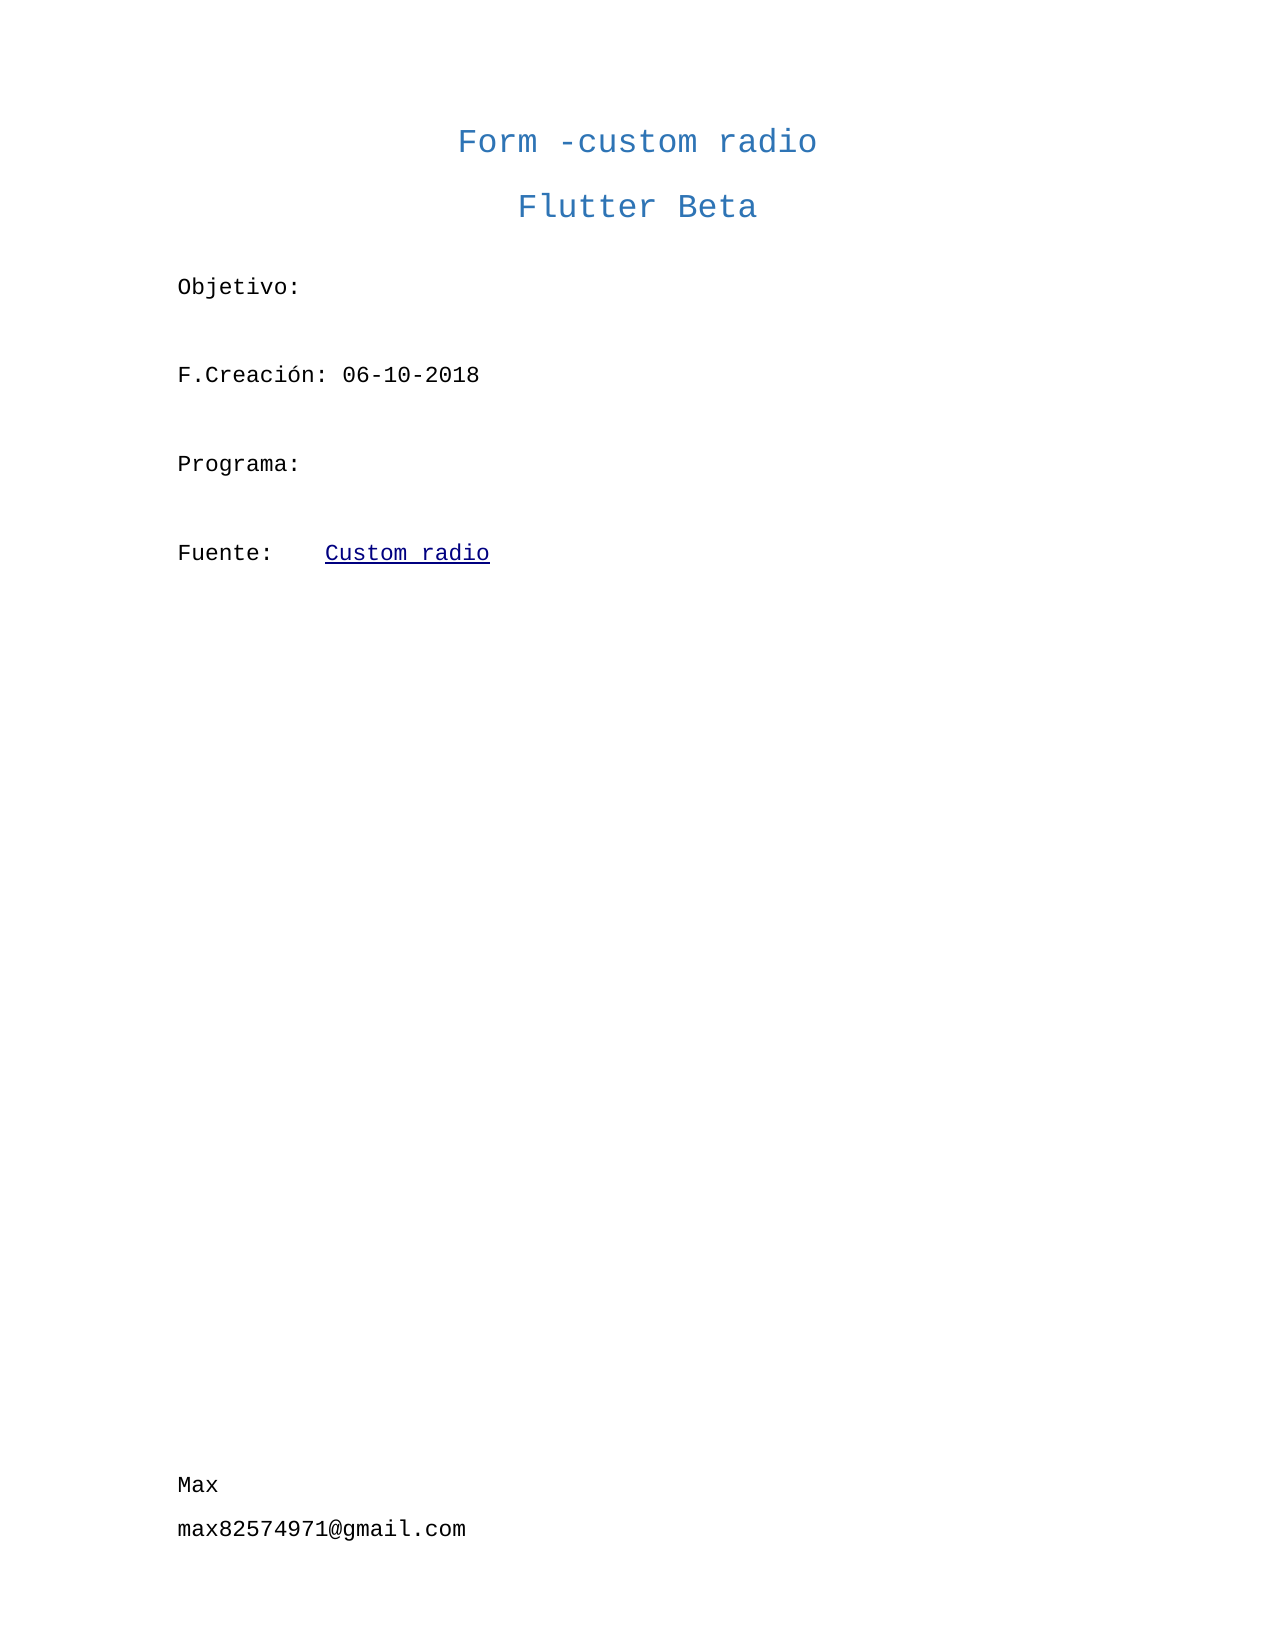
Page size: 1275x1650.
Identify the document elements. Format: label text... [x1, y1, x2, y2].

text F.Creación: 06-10-2018 [177, 364, 1098, 390]
text Fuente: Custom radio [177, 541, 1098, 567]
subtitle Form -custom radio [177, 125, 1098, 163]
text Objetivo: [177, 275, 1098, 301]
text Programa: [177, 452, 1098, 478]
text max82574971@gmail.com [177, 1517, 1098, 1543]
text Max [177, 1473, 1098, 1499]
subtitle Flutter Beta [177, 190, 1098, 228]
